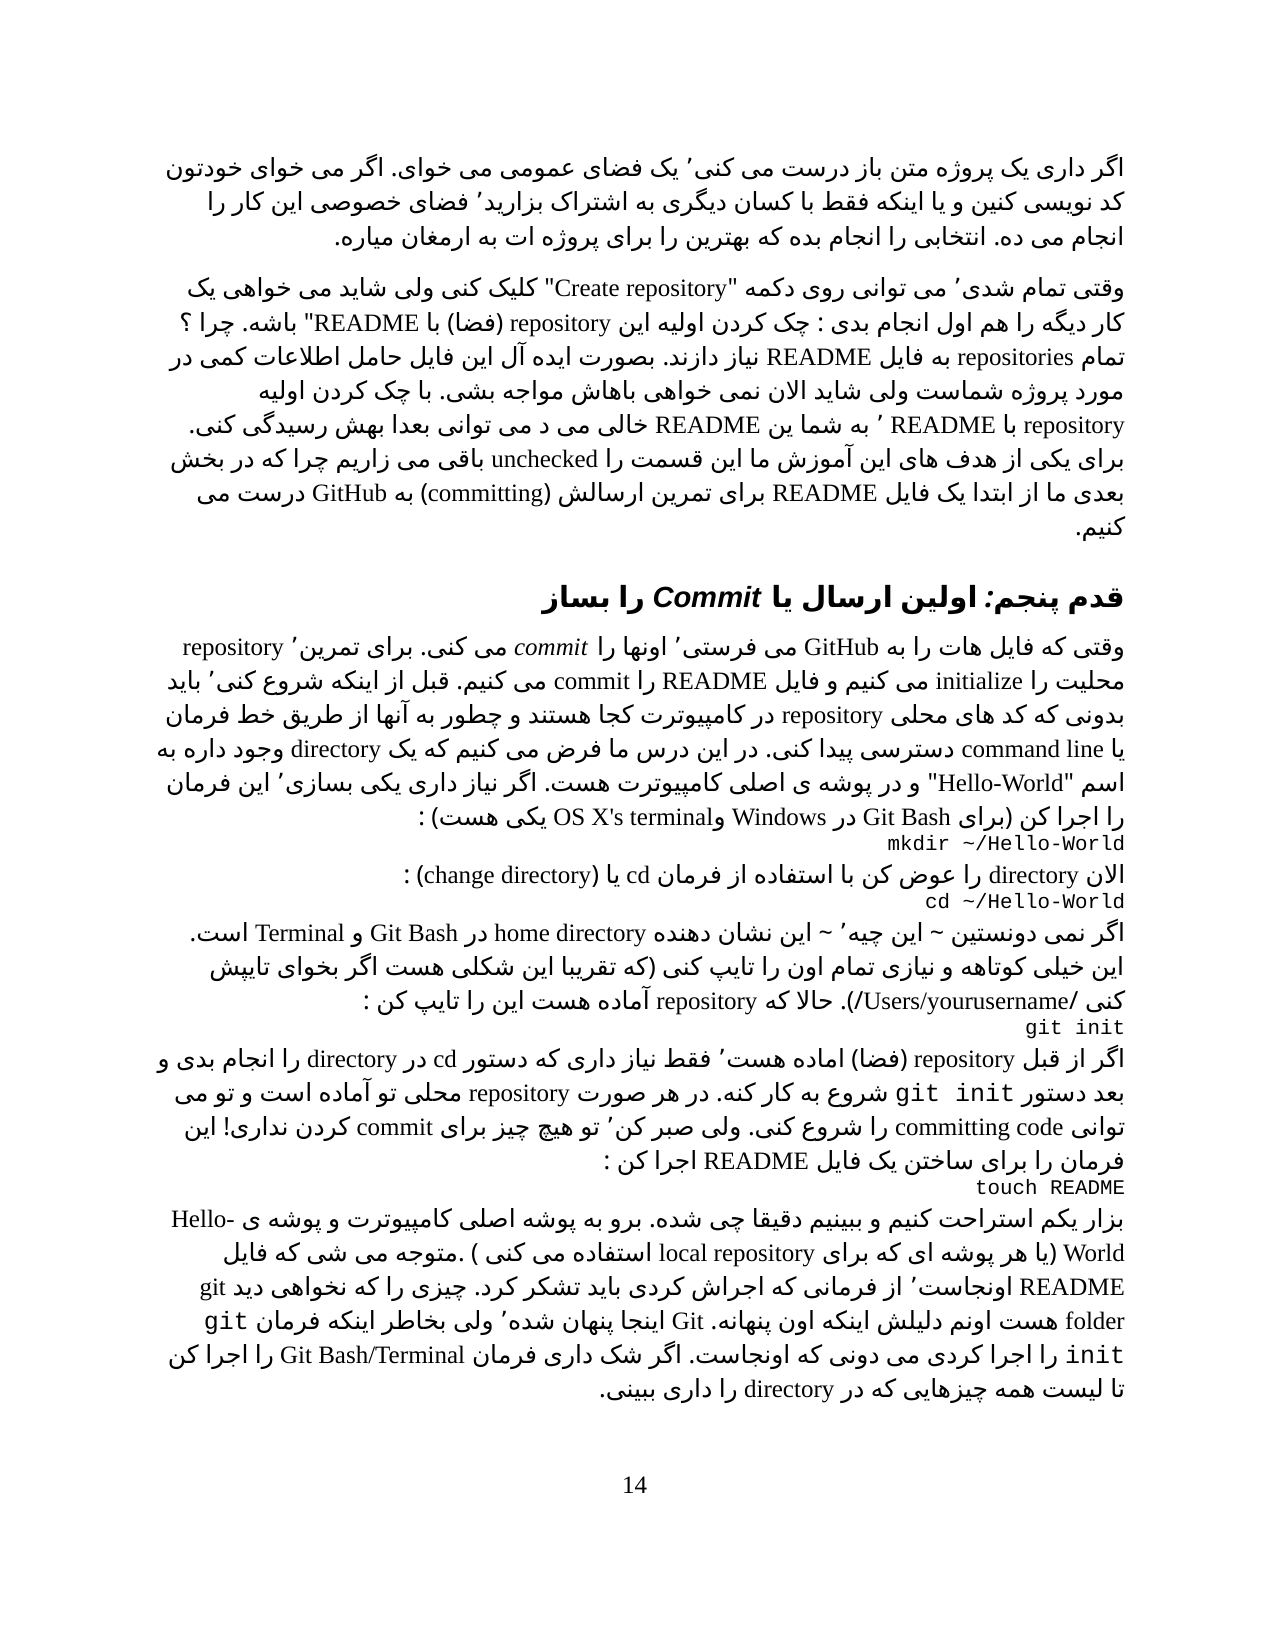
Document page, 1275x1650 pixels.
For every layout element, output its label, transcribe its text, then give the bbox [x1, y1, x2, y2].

subtitle قدم پنجم: اولین ارسال یا Commit را بساز [150, 577, 1125, 616]
text اگر از قبل repository (فضا) اماده هست٬ فقط نیاز داری که دستور cd در directory را انجام بدی و بعد دستور git init شروع به کار کنه. در هر صورت repository محلی تو آماده است و تو می توانی committing code را شروع کنی. ولی صبر کن٬ تو هیچ چیز برای commit کردن نداری!‌ این فرمان را برای ساختن یک فایل README اجرا کن : [150, 1040, 1125, 1177]
text git init [150, 1017, 1125, 1040]
text وقتی که فایل هات را به GitHub می فرستی٬ اونها را commit می کنی. برای تمرین٬ repository محلیت را initialize می کنیم و فایل README را commit می کنیم. قبل از اینکه شروع کنی٬ باید بدونی که کد های محلی repository در کامپیوترت کجا هستند و چطور به آنها از طریق خط فرمان یا command line دسترسی پیدا کنی. در این درس ما فرض می کنیم که یک directory وجود داره به اسم "Hello-World" و در پوشه ی اصلی کامپیوترت هست. اگر نیاز داری یکی بسازی٬‌ این فرمان را اجرا کن (برای Git Bash در Windows وOS X's terminal یکی هست) : [150, 629, 1125, 833]
text الان directory را عوض کن با استفاده از فرمان cd یا (change directory) : [150, 857, 1125, 891]
text اگر داری یک پروژه متن باز درست می کنی٬ یک فضای عمومی می خوای. اگر می خوای خودتون کد نویسی کنین و یا اینکه فقط با کسان دیگری به اشتراک بزارید٬ فضای خصوصی این کار را انجام می ده. انتخابی را انجام بده که بهترین را برای پروژه ات به ارمغان میاره. [150, 150, 1125, 252]
text بزار یکم استراحت کنیم و ببینیم دقیقا چی شده. برو به پوشه اصلی کامپیوترت و پوشه ی Hello-World (یا هر پوشه ای که برای local repository استفاده می کنی ) .متوجه می شی که فایل README اونجاست٬ از فرمانی که اجراش کردی باید تشکر کرد. چیزی را که نخواهی دید git folder هست اونم دلیلش اینکه اون پنهانه. Git اینجا پنهان شده٬ ولی بخاطر اینکه فرمان git init را اجرا کردی می دونی که اونجاست. اگر شک داری فرمان Git Bash/Terminal را اجرا کن تا لیست همه چیزهایی که در directory را داری ببینی. [150, 1200, 1125, 1405]
text وقتی تمام شدی٬ می توانی روی دکمه "Create repository" کلیک کنی ولی شاید می خواهی یک کار دیگه را هم اول انجام بدی : چک کردن اولیه این repository (فضا) با README" باشه. چرا ؟ تمام repositories به فایل README نیاز دازند. بصورت ایده آل این فایل حامل اطلاعات کمی در مورد پروژه شماست ولی شاید الان نمی خواهی باهاش مواجه بشی. با چک کردن اولیه repository با README ٬ به شما ین README خالی می د می توانی بعدا بهش رسیدگی کنی. برای یکی از هدف های این آموزش ما این قسمت را unchecked باقی می زاریم چرا که در بخش بعدی ما از ابتدا یک فایل README برای تمرین ارسالش (committing) به GitHub درست می کنیم. [150, 270, 1125, 543]
text mkdir ~/Hello-World [150, 833, 1125, 857]
text touch README [150, 1177, 1125, 1200]
text اگر نمی دونستین ~ این چیه٬ ~ این نشان دهنده home directory در Git Bash و Terminal است. این خیلی کوتاهه و نیازی تمام اون را تایپ کنی (که تقریبا این شکلی هست اگر بخوای تایپش کنی /Users/yourusername/). حالا که repository آماده هست این را تایپ کن : [150, 914, 1125, 1017]
text cd ~/Hello-World [150, 891, 1125, 914]
